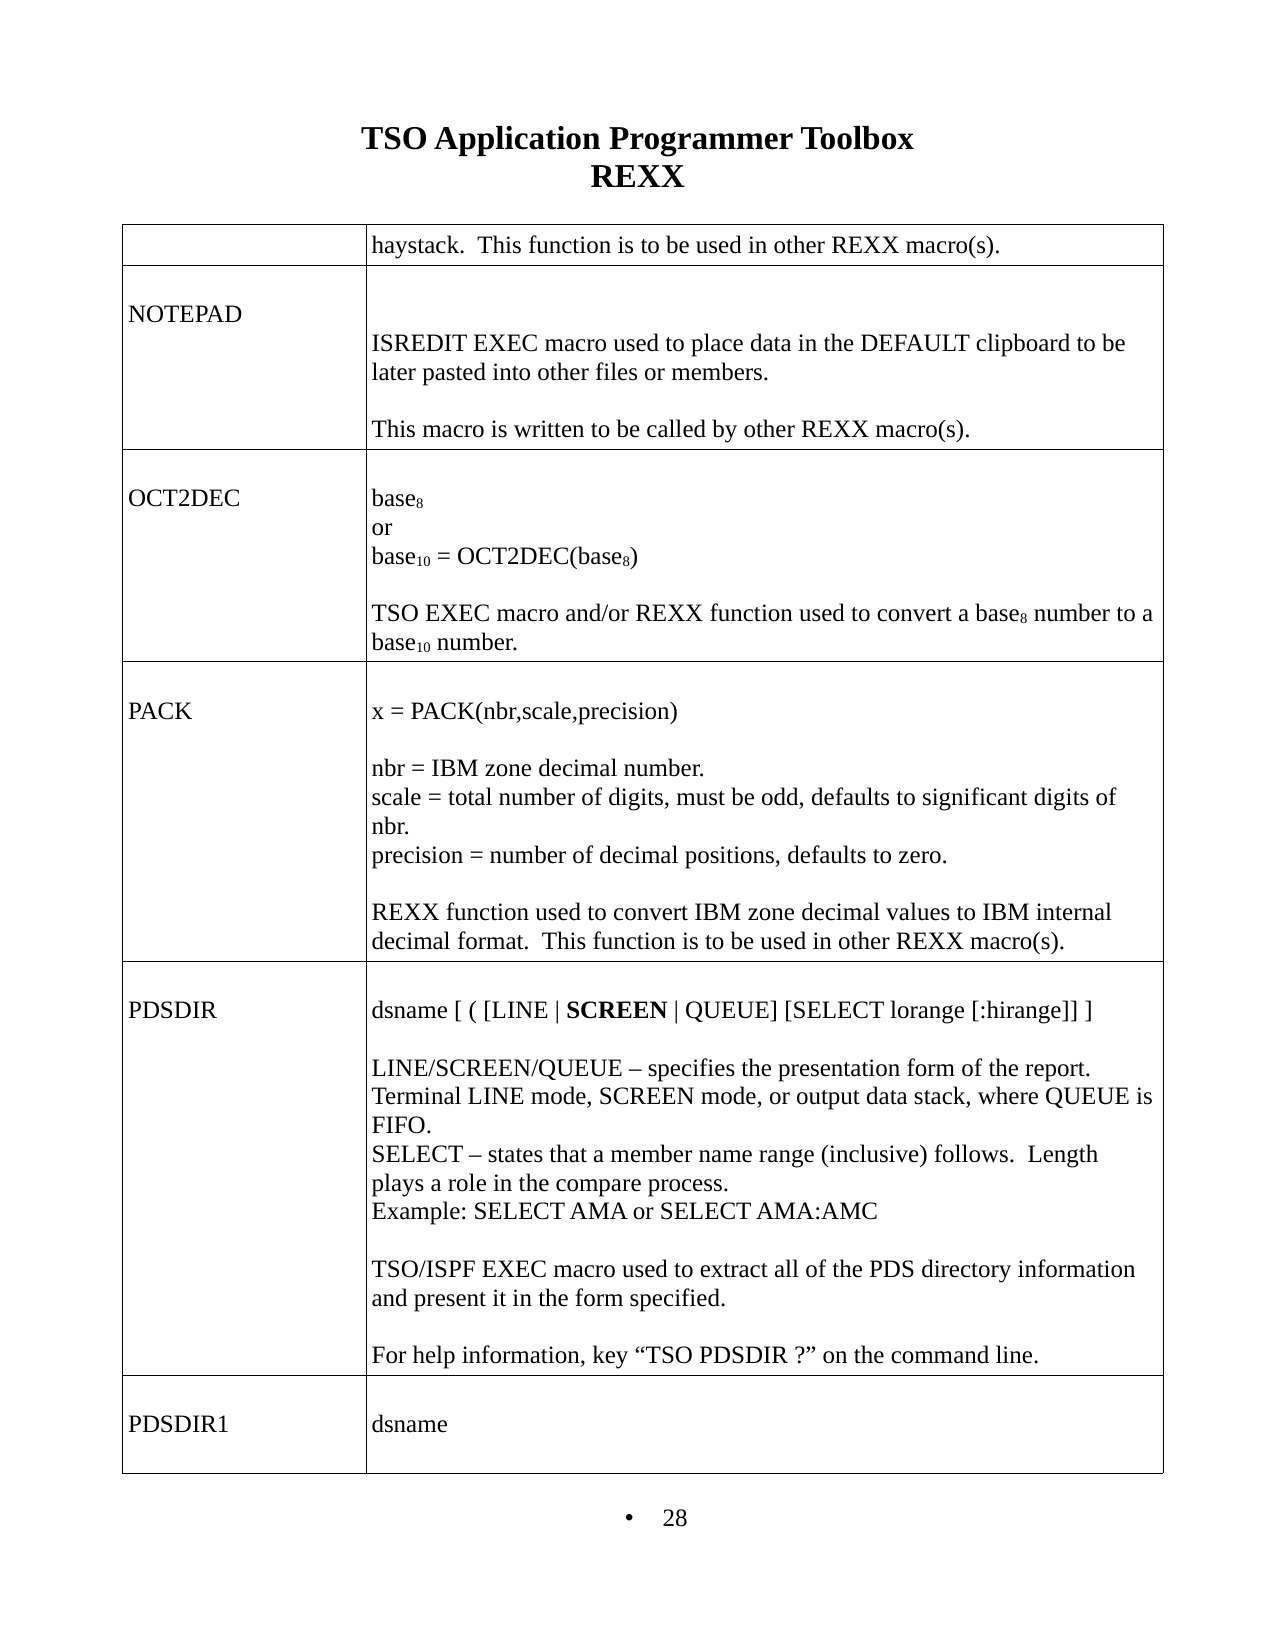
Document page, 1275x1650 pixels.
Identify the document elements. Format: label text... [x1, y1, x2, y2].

table_cell haystack. This function is to be used in other REXX macro(s). [367, 225, 1163, 264]
table_cell OCT2DEC [123, 450, 366, 661]
table_cell x = PACK(nbr,scale,precision) nbr = IBM zone decimal number. scale = total number of digits, must be odd, defaults to significant digits of nbr. precision = number of decimal positions, defaults to zero. REXX function used to convert IBM zone decimal values to IBM internal decimal format. This function is to be used in other REXX macro(s). [367, 662, 1163, 961]
table_cell PACK [123, 662, 366, 961]
table_cell NOTEPAD [123, 266, 366, 449]
table_cell base8 or base10 = OCT2DEC(base8) TSO EXEC macro and/or REXX function used to convert a base8 number to a base10 number. [367, 450, 1163, 661]
table_cell PDSDIR1 [123, 1376, 366, 1472]
table_cell PDSDIR [123, 962, 366, 1374]
table_cell ISREDIT EXEC macro used to place data in the DEFAULT clipboard to be later pasted into other files or members. This macro is written to be called by other REXX macro(s). [367, 266, 1163, 449]
table_cell dsname [367, 1376, 1163, 1472]
table_cell dsname [ ( [LINE | SCREEN | QUEUE] [SELECT lorange [:hirange]] ] LINE/SCREEN/QUEUE – specifies the presentation form of the report. Terminal LINE mode, SCREEN mode, or output data stack, where QUEUE is FIFO. SELECT – states that a member name range (inclusive) follows. Length plays a role in the compare process. Example: SELECT AMA or SELECT AMA:AMC TSO/ISPF EXEC macro used to extract all of the PDS directory information and present it in the form specified. For help information, key “TSO PDSDIR ?” on the command line. [367, 962, 1163, 1374]
table_cell [123, 225, 366, 264]
